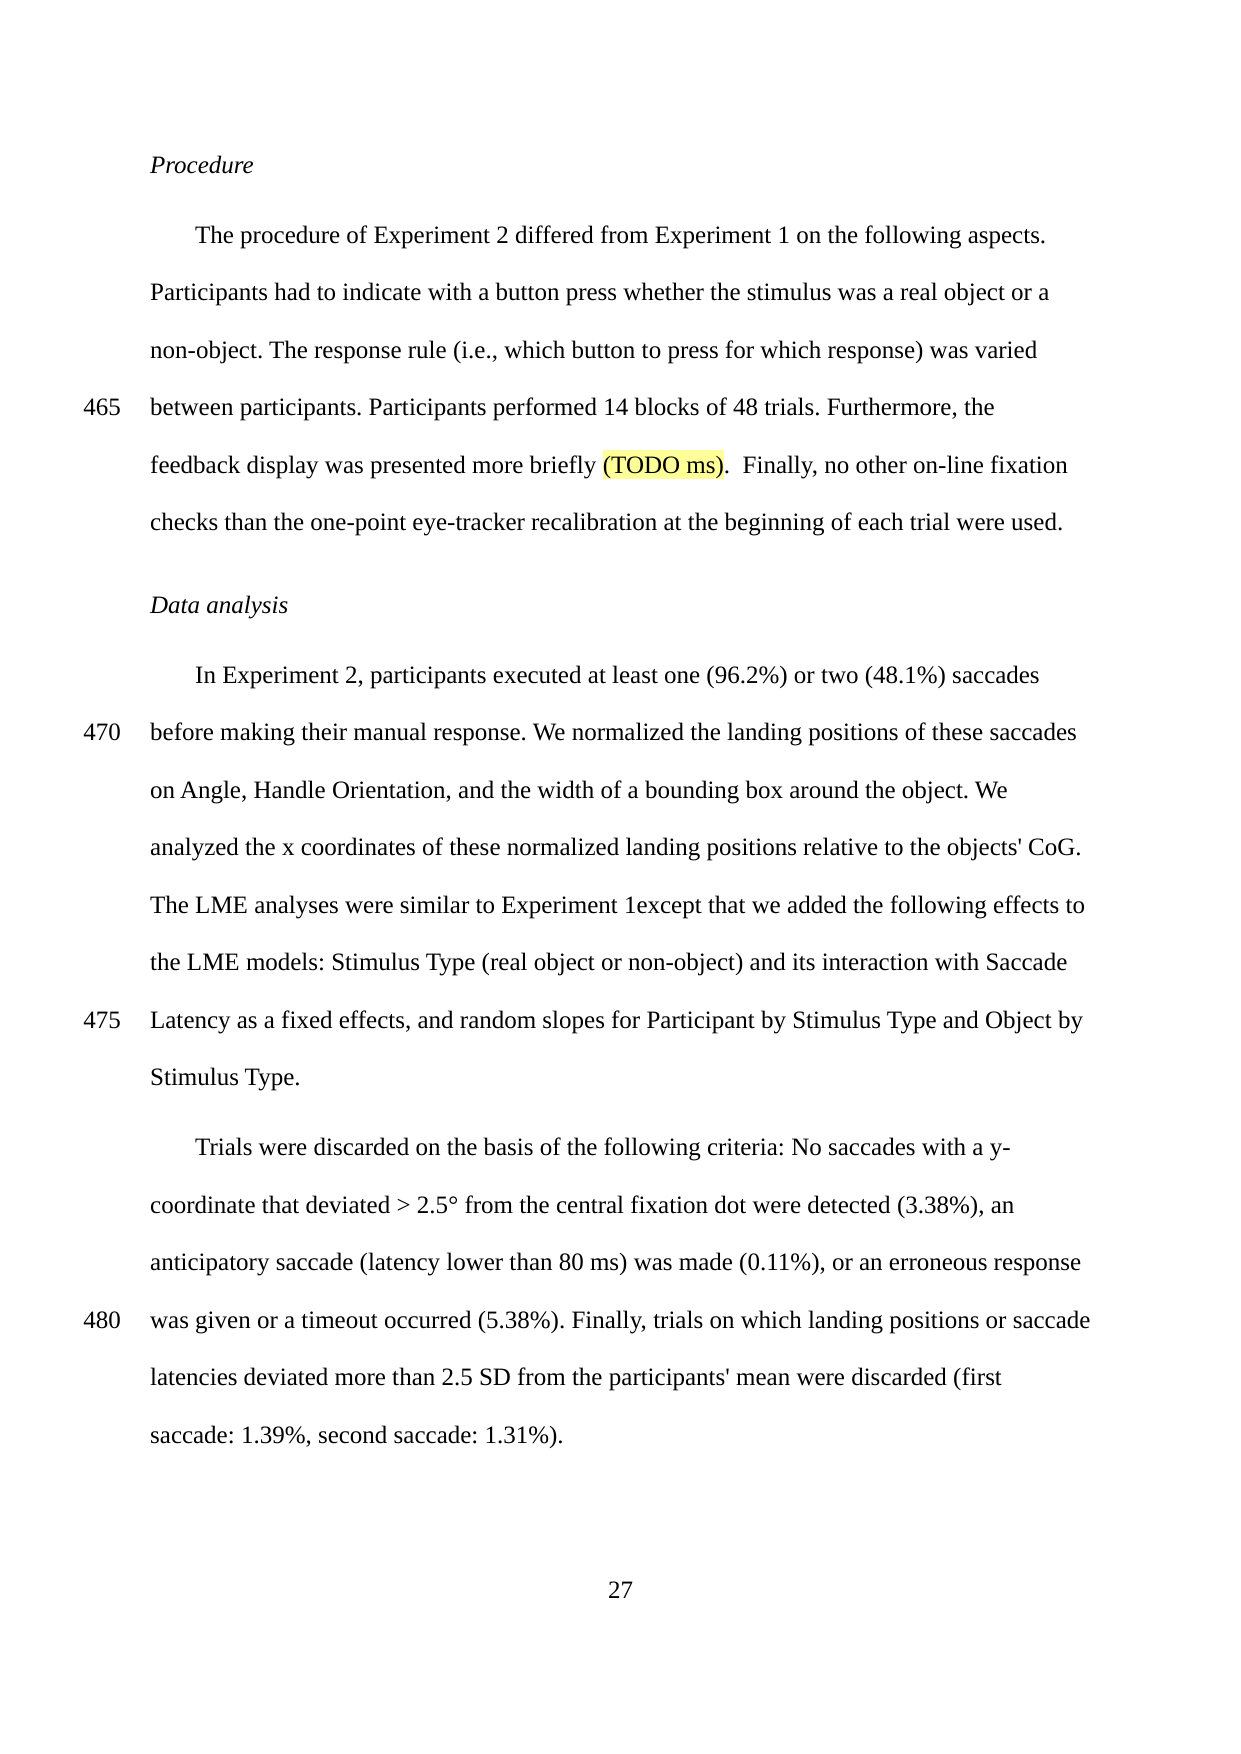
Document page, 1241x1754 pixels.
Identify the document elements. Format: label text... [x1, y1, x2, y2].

text The procedure of Experiment 2 differed from Experiment 1 on the following aspects. Participants had to indicate with a button press whether the stimulus was a real object or a non-object. The response rule (i.e., which button to press for which response) was varied between participants. Participants performed 14 blocks of 48 trials. Furthermore, the feedback display was presented more briefly (TODO ms). Finally, no other on-line fixation checks than the one-point eye-tracker recalibration at the beginning of each trial were used. [150, 220, 1091, 536]
subtitle Data analysis [150, 590, 1091, 619]
text Trials were discarded on the basis of the following criteria: No saccades with a y-coordinate that deviated > 2.5° from the central fixation dot were detected (3.38%), an anticipatory saccade (latency lower than 80 ms) was made (0.11%), or an erroneous response was given or a timeout occurred (5.38%). Finally, trials on which landing positions or saccade latencies deviated more than 2.5 SD from the participants' mean were discarded (first saccade: 1.39%, second saccade: 1.31%). [150, 1132, 1091, 1449]
text In Experiment 2, participants executed at least one (96.2%) or two (48.1%) saccades before making their manual response. We normalized the landing positions of these saccades on Angle, Handle Orientation, and the width of a bounding box around the object. We analyzed the x coordinates of these normalized landing positions relative to the objects' CoG. The LME analyses were similar to Experiment 1except that we added the following effects to the LME models: Stimulus Type (real object or non-object) and its interaction with Saccade Latency as a fixed effects, and random slopes for Participant by Stimulus Type and Object by Stimulus Type. [150, 660, 1091, 1091]
subtitle Procedure [150, 150, 1091, 179]
